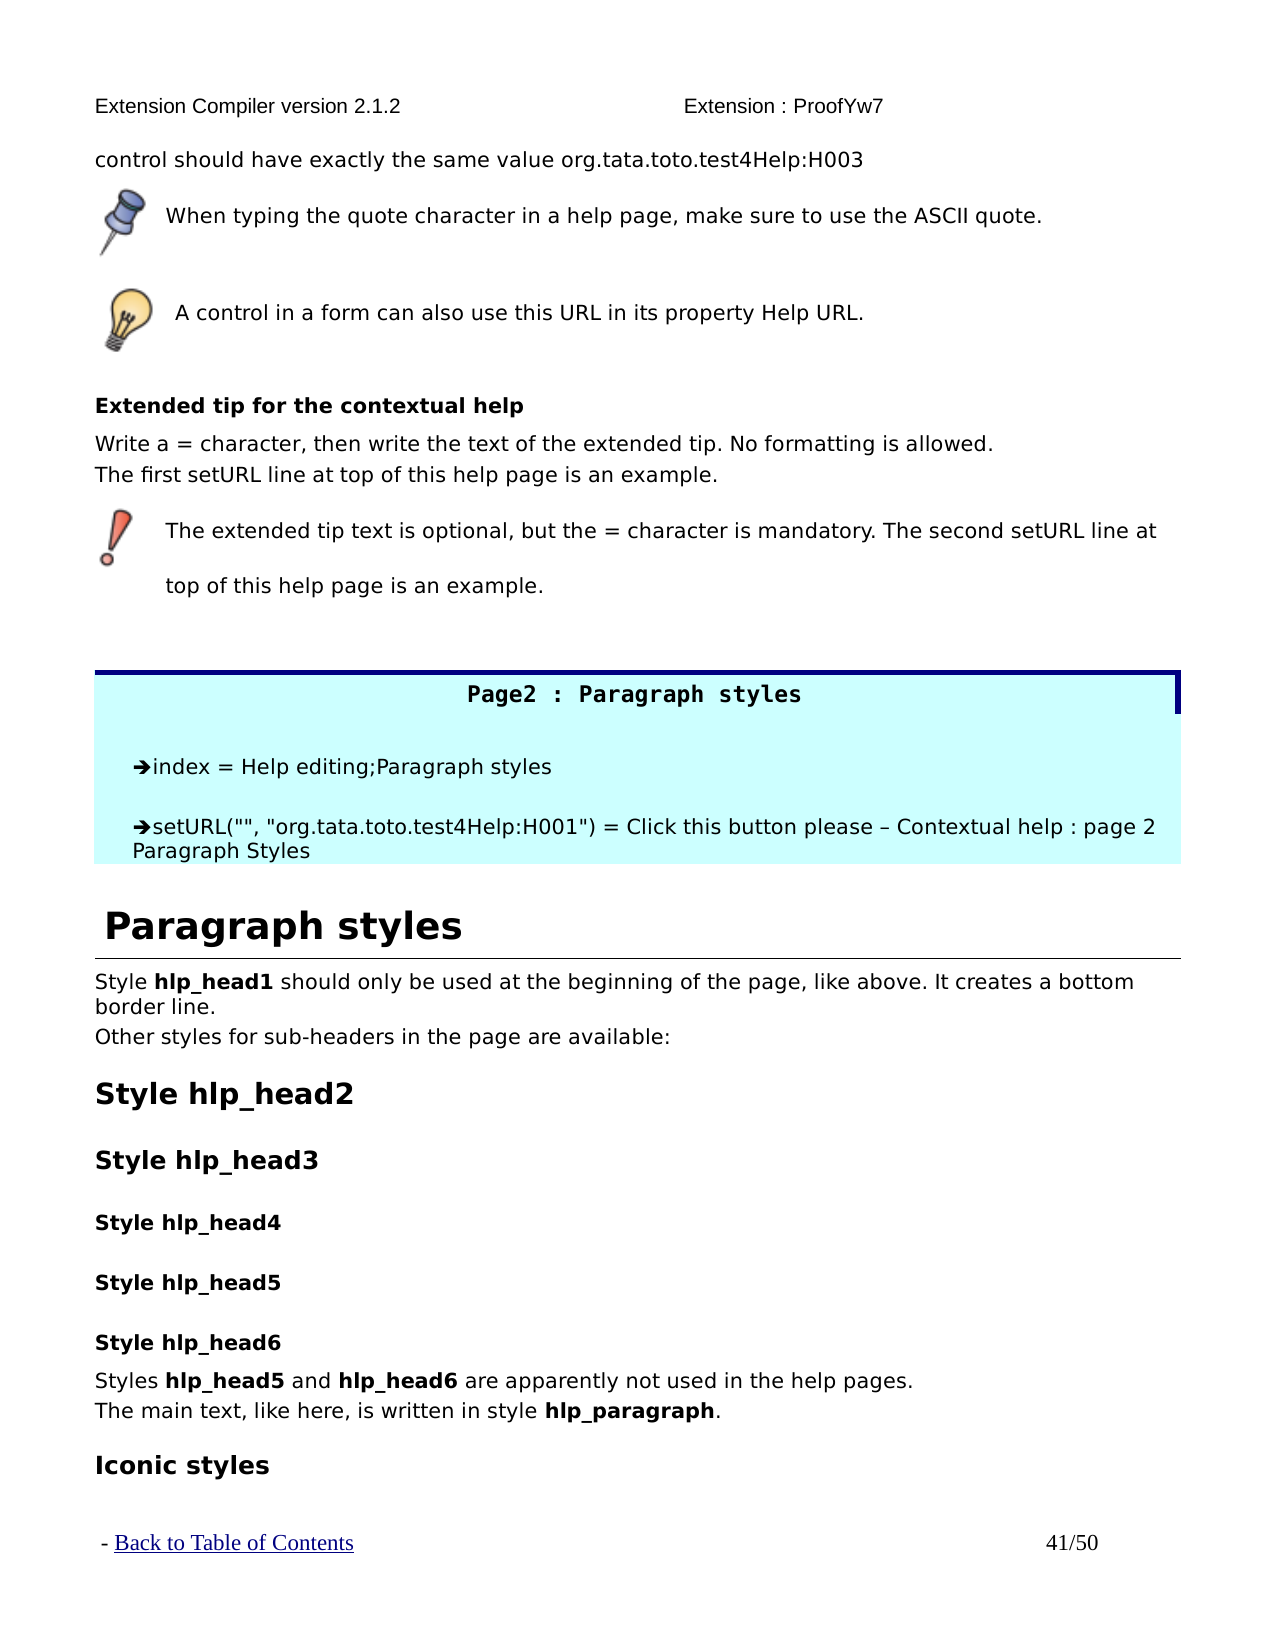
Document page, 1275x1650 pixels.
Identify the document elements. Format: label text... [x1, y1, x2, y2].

text Page2 : Paragraph styles [94, 671, 1175, 714]
picture [95, 502, 138, 574]
text Write a = character, then write the text of the extended tip. No formatting is allowed. [94, 432, 1181, 457]
text Styles hlp_head5 and hlp_head6 are apparently not used in the help pages. [94, 1369, 1181, 1393]
text The first setURL line at top of this help page is an example. [94, 462, 1181, 487]
text Style hlp_head1 should only be used at the beginning of the page, like above. It creates a bottom border line. [94, 970, 1181, 1019]
text Other styles for sub-headers in the page are available: [94, 1025, 1181, 1049]
text Iconic styles [94, 1451, 1181, 1480]
picture [95, 187, 151, 259]
list A control in a form can also use this URL in its property Help URL. [94, 283, 1181, 358]
text Style hlp_head4 [94, 1211, 1181, 1235]
list setURL("", "org.tata.toto.test4Help:H001") = Click this button please – Contextual help : page 2 Paragraph Styles [94, 815, 1181, 864]
text Paragraph styles [94, 895, 1181, 958]
text Style hlp_head6 [94, 1331, 1181, 1355]
text Style hlp_head5 [94, 1271, 1181, 1295]
text The main text, like here, is written in style hlp_paragraph. [94, 1399, 1181, 1423]
list When typing the quote character in a help page, make sure to use the ASCII quote. [151, 187, 1181, 259]
list The extended tip text is optional, but the = character is mandatory. The second setURL line at top of this help page is an example. [94, 502, 1181, 599]
picture [95, 284, 163, 357]
text Extended tip for the contextual help [94, 394, 1181, 419]
text Style hlp_head2 [94, 1077, 1181, 1111]
list index = Help editing;Paragraph styles [94, 755, 1181, 779]
text control should have exactly the same value org.tata.toto.test4Help:H003 [94, 147, 1181, 172]
text Style hlp_head3 [94, 1146, 1181, 1175]
